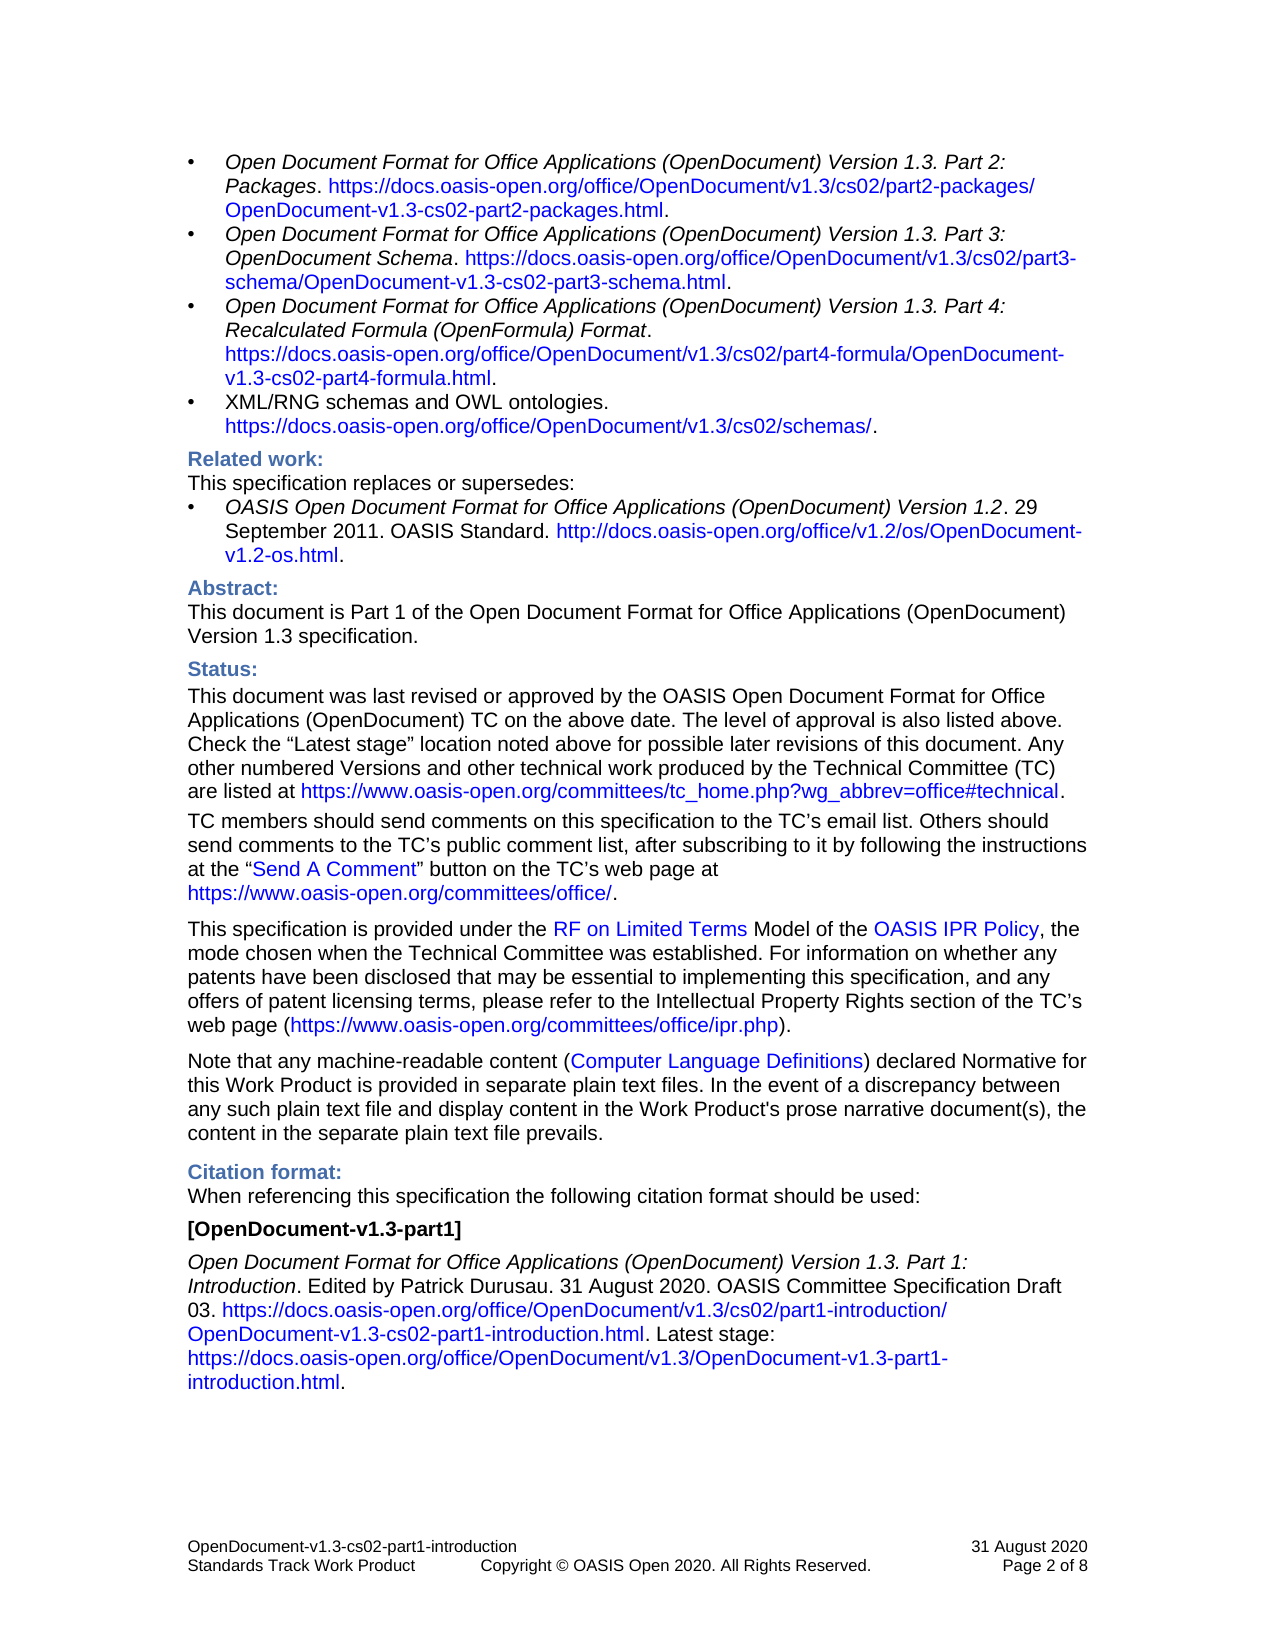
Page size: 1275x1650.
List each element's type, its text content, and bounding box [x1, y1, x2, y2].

list Open Document Format for Office Applications (OpenDocument) Version 1.3. Part 2: Packages. https://docs.oasis-open.org/office/OpenDocument/v1.3/cs02/part2-packages/OpenDocument-v1.3-cs02-part2-packages.html. [187, 150, 1088, 222]
title This specification replaces or supersedes: [187, 471, 1088, 495]
list XML/RNG schemas and OWL ontologies. https://docs.oasis-open.org/office/OpenDocument/v1.3/cs02/schemas/. [187, 390, 1088, 438]
text Open Document Format for Office Applications (OpenDocument) Version 1.3. Part 1: Introduction. Edited by Patrick Durusau. 31 August 2020. OASIS Committee Specification Draft 03. https://docs.oasis-open.org/office/OpenDocument/v1.3/cs02/part1-introduction/OpenDocument-v1.3-cs02-part1-introduction.html. Latest stage: https://docs.oasis-open.org/office/OpenDocument/v1.3/OpenDocument-v1.3-part1-introduction.html. [187, 1250, 1088, 1393]
list Open Document Format for Office Applications (OpenDocument) Version 1.3. Part 3: OpenDocument Schema. https://docs.oasis-open.org/office/OpenDocument/v1.3/cs02/part3-schema/OpenDocument-v1.3-cs02-part3-schema.html. [187, 222, 1088, 294]
title Related work: [187, 447, 1088, 471]
title When referencing this specification the following citation format should be used: [187, 1184, 1088, 1208]
text This document is Part 1 of the Open Document Format for Office Applications (OpenDocument) Version 1.3 specification. [187, 600, 1088, 648]
title Status: [187, 657, 1088, 681]
text Note that any machine-readable content (Computer Language Definitions) declared Normative for this Work Product is provided in separate plain text files. In the event of a discrepancy between any such plain text file and display content in the Work Product's prose narrative document(s), the content in the separate plain text file prevails. [187, 1049, 1088, 1145]
title [OpenDocument-v1.3-part1] [187, 1217, 1088, 1241]
text TC members should send comments on this specification to the TC’s email list. Others should send comments to the TC’s public comment list, after subscribing to it by following the instructions at the “Send A Comment” button on the TC’s web page at https://www.oasis-open.org/committees/office/. [187, 809, 1088, 905]
list OASIS Open Document Format for Office Applications (OpenDocument) Version 1.2. 29 September 2011. OASIS Standard. http://docs.oasis-open.org/office/v1.2/os/OpenDocument-v1.2-os.html. [187, 495, 1088, 567]
list Open Document Format for Office Applications (OpenDocument) Version 1.3. Part 4: Recalculated Formula (OpenFormula) Format. https://docs.oasis-open.org/office/OpenDocument/v1.3/cs02/part4-formula/OpenDocument-v1.3-cs02-part4-formula.html. [187, 294, 1088, 390]
text This document was last revised or approved by the OASIS Open Document Format for Office Applications (OpenDocument) TC on the above date. The level of approval is also listed above. Check the “Latest stage” location noted above for possible later revisions of this document. Any other numbered Versions and other technical work produced by the Technical Committee (TC) are listed at https://www.oasis-open.org/committees/tc_home.php?wg_abbrev=office#technical. [187, 683, 1088, 803]
text This specification is provided under the RF on Limited Terms Model of the OASIS IPR Policy, the mode chosen when the Technical Committee was established. For information on whether any patents have been disclosed that may be essential to implementing this specification, and any offers of patent licensing terms, please refer to the Intellectual Property Rights section of the TC’s web page (https://www.oasis-open.org/committees/office/ipr.php). [187, 917, 1088, 1037]
title Citation format: [187, 1160, 1088, 1184]
title Abstract: [187, 576, 1088, 600]
